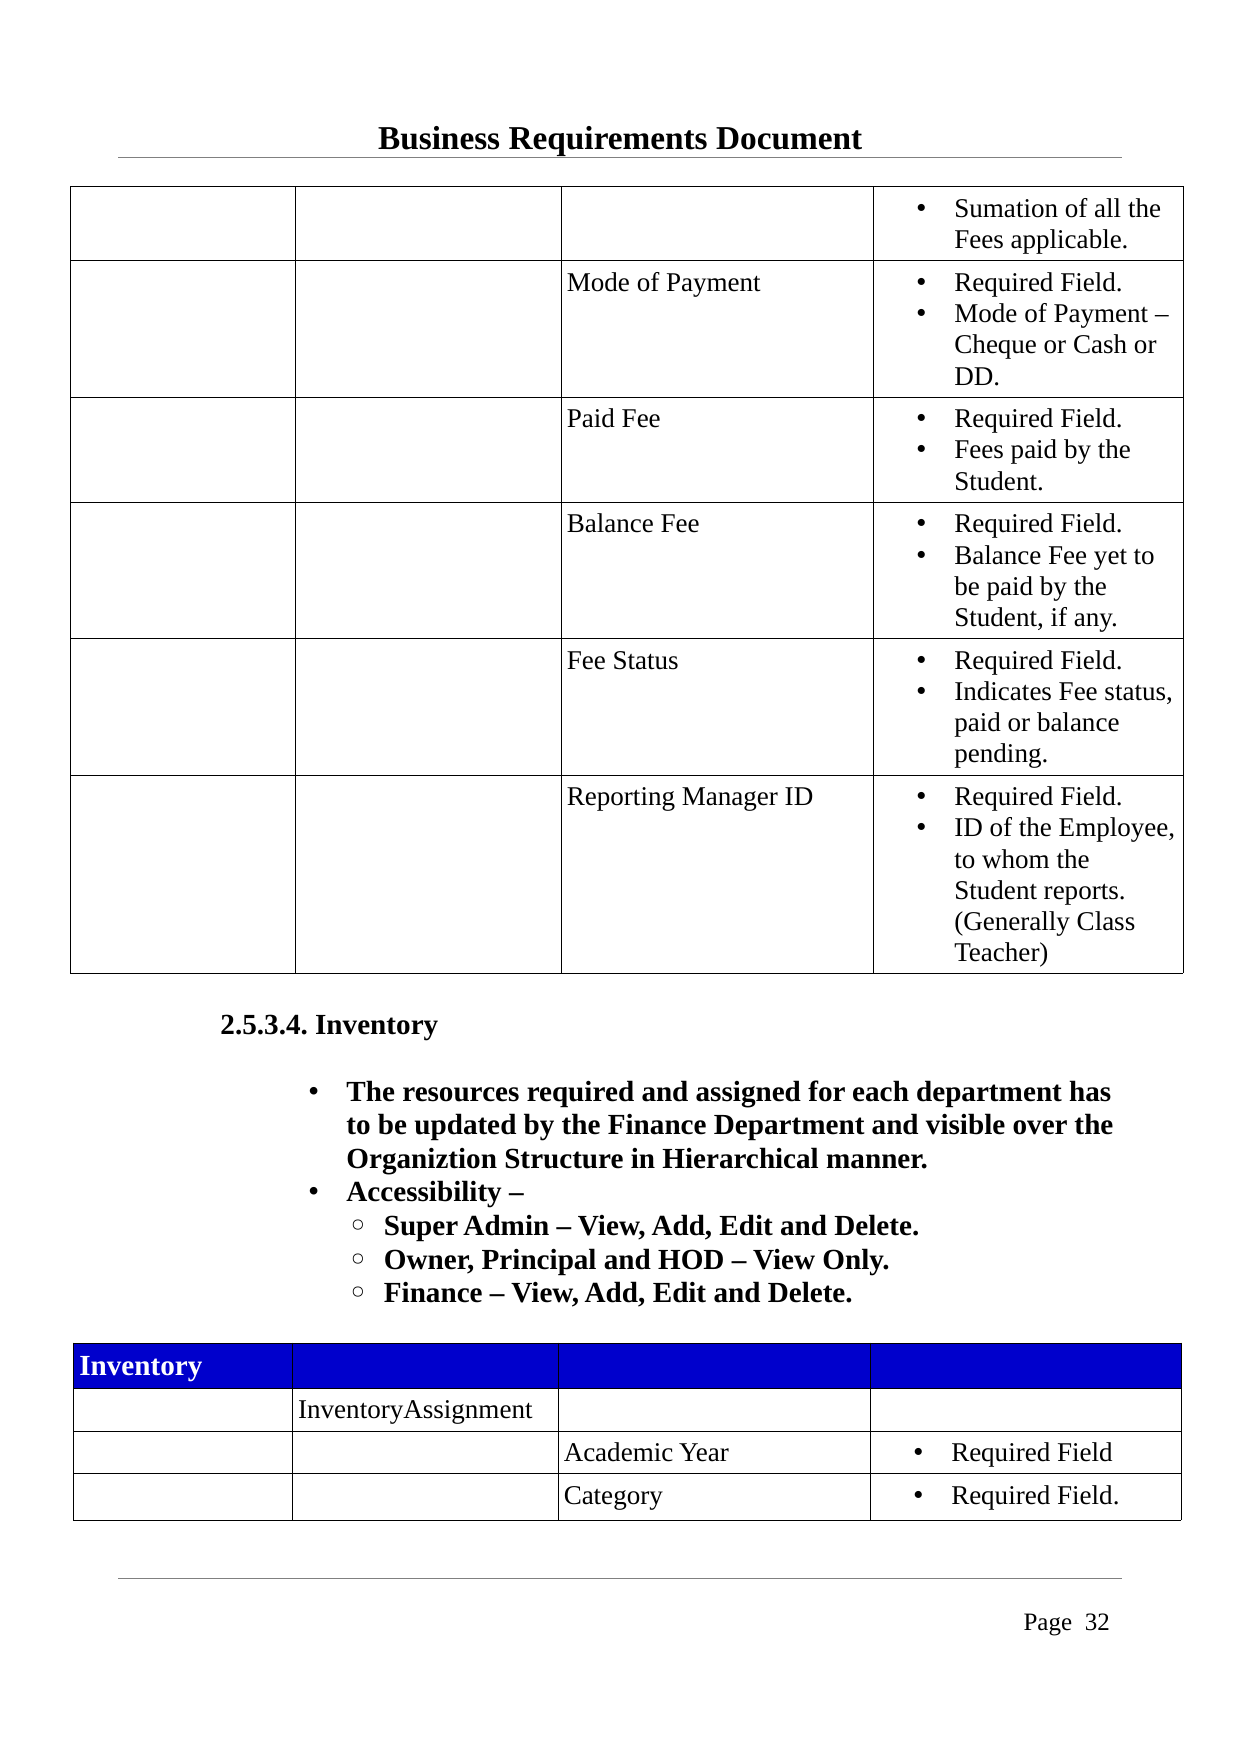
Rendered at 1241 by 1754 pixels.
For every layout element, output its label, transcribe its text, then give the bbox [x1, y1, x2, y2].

table_cell [296, 398, 561, 502]
table_header [871, 1344, 1181, 1388]
table_cell [74, 1474, 292, 1520]
table_header [559, 1344, 870, 1388]
table_cell [71, 503, 295, 638]
table_cell [71, 398, 295, 502]
table_cell [71, 187, 295, 260]
table_cell Fee Status [562, 639, 873, 774]
table_cell Reporting Manager ID [562, 776, 873, 973]
table_cell [71, 776, 295, 973]
table_cell InventoryAssignment [293, 1389, 558, 1431]
table_cell Category [559, 1474, 870, 1520]
table_cell [293, 1474, 558, 1520]
table_cell [74, 1432, 292, 1473]
list Super Admin – View, Add, Edit and Delete. [346, 1208, 1122, 1242]
table_cell [296, 261, 561, 397]
table_cell [871, 1389, 1181, 1431]
list Owner, Principal and HOD – View Only. [346, 1242, 1122, 1276]
table_cell Required Field. ID of the Employee, to whom the Student reports. (Generally Class Teacher) [874, 776, 1183, 973]
text 2.5.3.4. Inventory [118, 1007, 1122, 1040]
table_cell Required Field. Indicates Fee status, paid or balance pending. [874, 639, 1183, 774]
table_header Inventory [74, 1344, 292, 1388]
table_header [293, 1344, 558, 1388]
table_cell [293, 1432, 558, 1473]
table_cell Academic Year [559, 1432, 870, 1473]
table_cell Required Field. Balance Fee yet to be paid by the Student, if any. [874, 503, 1183, 638]
table_cell Required Field. Sumation of all the Fees applicable. [874, 187, 1183, 260]
table_cell [74, 1389, 292, 1431]
table_cell Paid Fee [562, 398, 873, 502]
table_cell [296, 639, 561, 774]
table_cell [562, 187, 873, 260]
table_cell Mode of Payment [562, 261, 873, 397]
table_cell [296, 187, 561, 260]
table_cell Required Field [871, 1432, 1181, 1473]
table_cell [71, 639, 295, 774]
table_cell Required Field. Mode of Payment – Cheque or Cash or DD. [874, 261, 1183, 397]
list The resources required and assigned for each department has to be updated by the Finance Department and visible over the Organiztion Structure in Hierarchical manner. [309, 1074, 1122, 1174]
table_cell Balance Fee [562, 503, 873, 638]
table_cell Required Field. Fees paid by the Student. [874, 398, 1183, 502]
table_cell [559, 1389, 870, 1431]
list Finance – View, Add, Edit and Delete. [346, 1276, 1122, 1309]
list Accessibility – [309, 1174, 1122, 1208]
table_cell [296, 776, 561, 973]
table_cell Required Field. [871, 1474, 1181, 1520]
table_cell [71, 261, 295, 397]
table_cell [296, 503, 561, 638]
